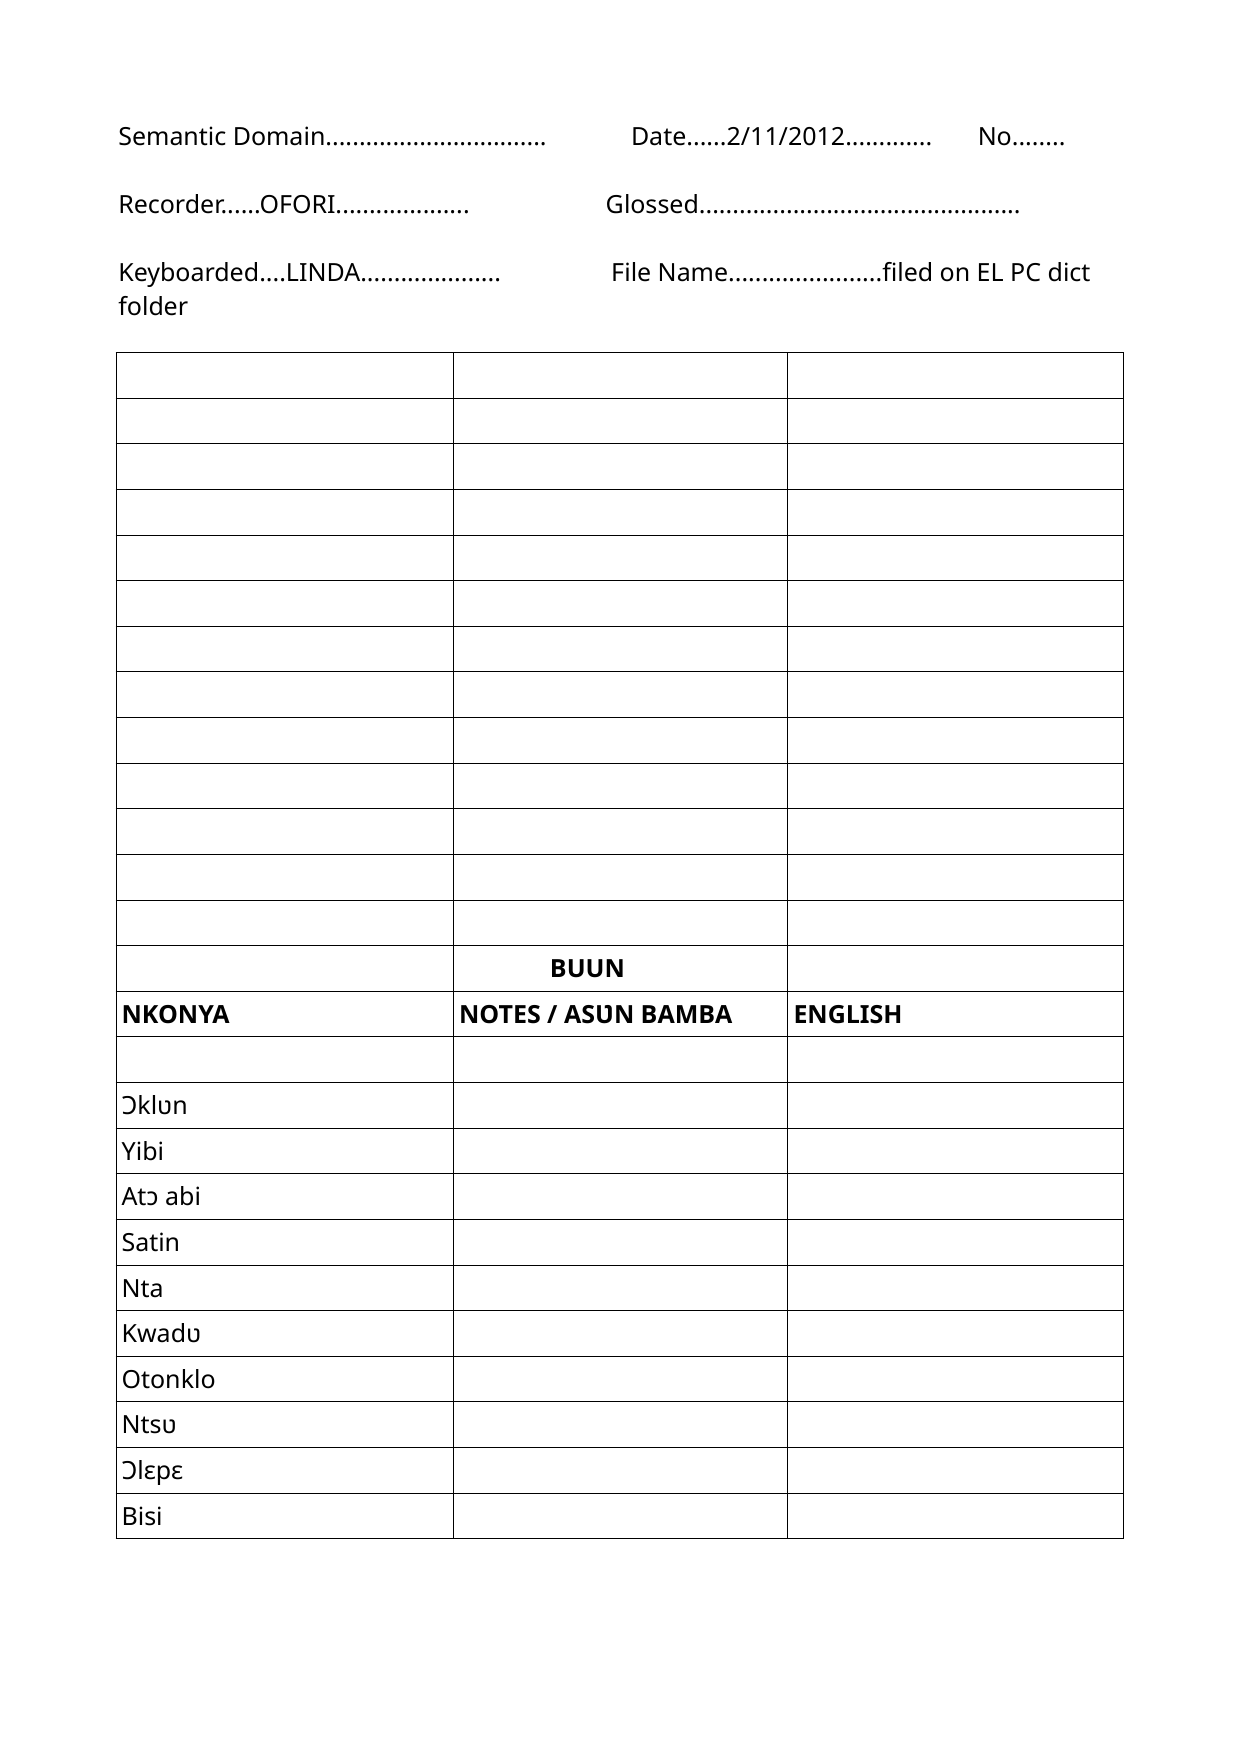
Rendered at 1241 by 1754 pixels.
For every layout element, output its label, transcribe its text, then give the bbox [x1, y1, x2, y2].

table_cell [454, 1448, 787, 1493]
table_cell [454, 1494, 787, 1538]
table_cell [117, 901, 453, 945]
table_cell [454, 672, 787, 717]
table_cell BUUN [454, 946, 787, 991]
table_cell [454, 718, 787, 763]
table_cell [454, 901, 787, 945]
table_cell NKONYA [117, 992, 453, 1036]
table_cell Ɔklʋn [117, 1083, 453, 1128]
table_cell [454, 353, 787, 398]
table_cell [788, 444, 1123, 489]
table_cell [788, 490, 1123, 534]
table_cell [117, 353, 453, 398]
table_cell Bisi [117, 1494, 453, 1538]
table_cell [117, 946, 453, 991]
table_cell [788, 399, 1123, 443]
table_cell [454, 809, 787, 854]
table_cell [117, 581, 453, 626]
table_cell [117, 627, 453, 671]
table_cell [117, 672, 453, 717]
table_cell [454, 1266, 787, 1310]
table_cell [788, 1448, 1123, 1493]
table_cell Kwadʋ [117, 1311, 453, 1356]
table_cell [788, 1220, 1123, 1264]
table_cell [788, 627, 1123, 671]
table_cell [117, 490, 453, 534]
table_cell [454, 490, 787, 534]
table_cell [788, 901, 1123, 945]
table_cell Satin [117, 1220, 453, 1264]
table_cell [117, 444, 453, 489]
table_cell [788, 672, 1123, 717]
table_cell [454, 764, 787, 808]
table_cell [117, 718, 453, 763]
table_cell [117, 536, 453, 580]
table_cell [788, 581, 1123, 626]
table_cell Atɔ abi [117, 1174, 453, 1219]
table_cell [454, 1402, 787, 1447]
table_cell [788, 353, 1123, 398]
table_cell [788, 1357, 1123, 1401]
table_cell [788, 1266, 1123, 1310]
table_cell NOTES / ASƲN BAMBA [454, 992, 787, 1036]
table_cell [454, 627, 787, 671]
table_cell [788, 809, 1123, 854]
table_cell [788, 1129, 1123, 1173]
table_cell [788, 536, 1123, 580]
table_cell [454, 1357, 787, 1401]
table_cell [454, 1220, 787, 1264]
table_cell ENGLISH [788, 992, 1123, 1036]
table_cell [788, 1402, 1123, 1447]
table_cell [117, 764, 453, 808]
table_cell [117, 809, 453, 854]
table_cell [117, 1037, 453, 1082]
table_cell [117, 399, 453, 443]
table_cell [454, 1311, 787, 1356]
table_cell [788, 764, 1123, 808]
table_cell [454, 855, 787, 899]
table_cell [788, 718, 1123, 763]
table_cell [788, 1037, 1123, 1082]
table_cell [454, 399, 787, 443]
table_cell [454, 1174, 787, 1219]
table_cell [454, 536, 787, 580]
table_cell [788, 1083, 1123, 1128]
table_cell Nta [117, 1266, 453, 1310]
table_cell Ɔlɛpɛ [117, 1448, 453, 1493]
table_cell [454, 581, 787, 626]
table_cell Ntsʋ [117, 1402, 453, 1447]
table_cell [788, 946, 1123, 991]
table_cell [788, 1174, 1123, 1219]
table_cell [117, 855, 453, 899]
table_cell [788, 855, 1123, 899]
table_cell [788, 1311, 1123, 1356]
table_cell [454, 444, 787, 489]
table_cell Otonklo [117, 1357, 453, 1401]
table_cell [788, 1494, 1123, 1538]
table_cell [454, 1037, 787, 1082]
table_cell [454, 1129, 787, 1173]
table_cell Yibi [117, 1129, 453, 1173]
table_cell [454, 1083, 787, 1128]
